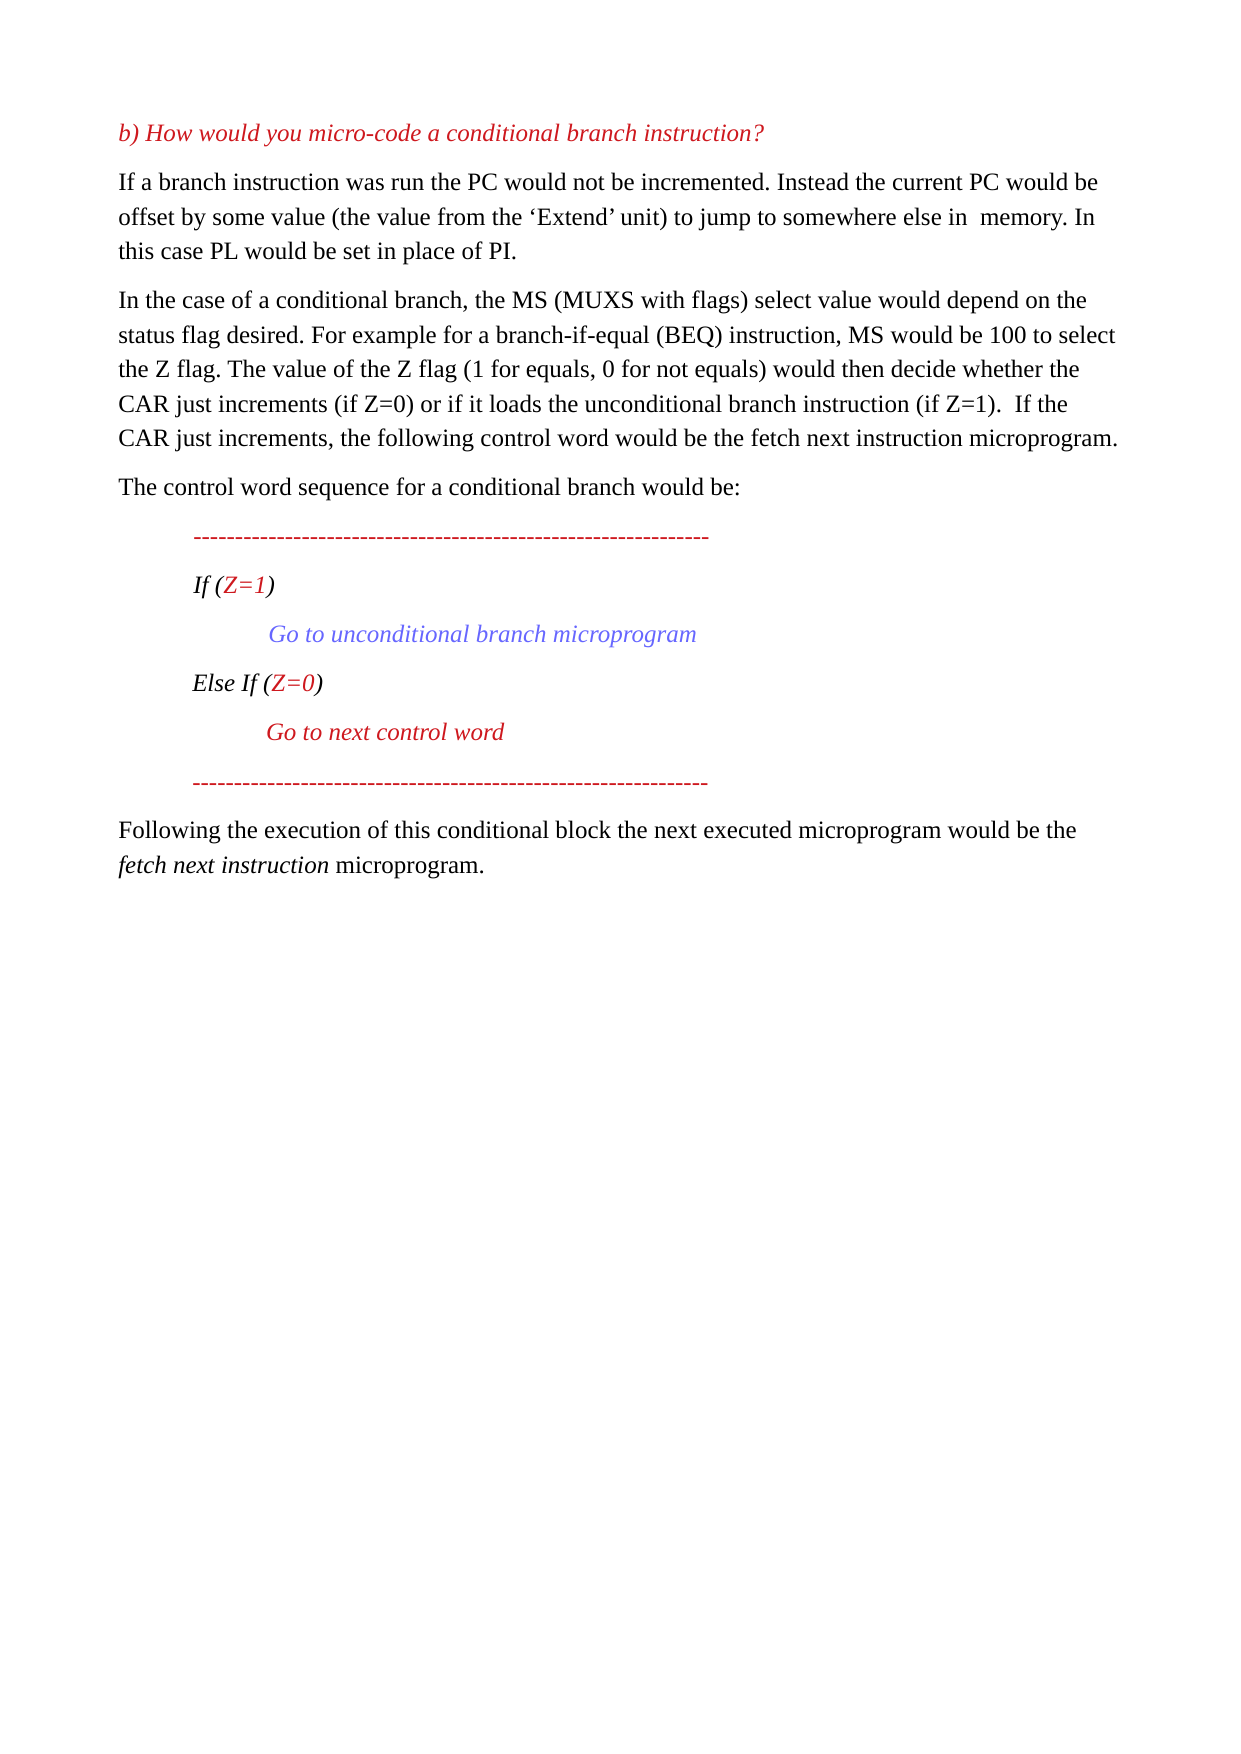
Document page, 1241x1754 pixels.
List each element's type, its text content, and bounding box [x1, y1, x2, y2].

text -------------------------------------------------------------- [118, 767, 1122, 795]
text In the case of a conditional branch, the MS (MUXS with flags) select value would depend on the status flag desired. For example for a branch-if-equal (BEQ) instruction, MS would be 100 to select the Z flag. The value of the Z flag (1 for equals, 0 for not equals) would then decide whether the CAR just increments (if Z=0) or if it loads the unconditional branch instruction (if Z=1). If the CAR just increments, the following control word would be the fetch next instruction microprogram. [118, 285, 1122, 452]
text If a branch instruction was run the PC would not be incremented. Instead the current PC would be offset by some value (the value from the ‘Extend’ unit) to jump to somewhere else in memory. In this case PL would be set in place of PI. [118, 167, 1122, 265]
text Go to next control word [118, 717, 1122, 746]
list Go to unconditional branch microprogram [231, 619, 1122, 648]
text Following the execution of this conditional block the next executed microprogram would be the fetch next instruction microprogram. [118, 816, 1122, 879]
list -------------------------------------------------------------- [156, 521, 1122, 550]
text Else If (Z=0) [118, 668, 1122, 697]
text The control word sequence for a conditional branch would be: [118, 472, 1122, 501]
text b) How would you micro-code a conditional branch instruction? [118, 118, 1122, 147]
list If (Z=1) [156, 570, 1122, 599]
